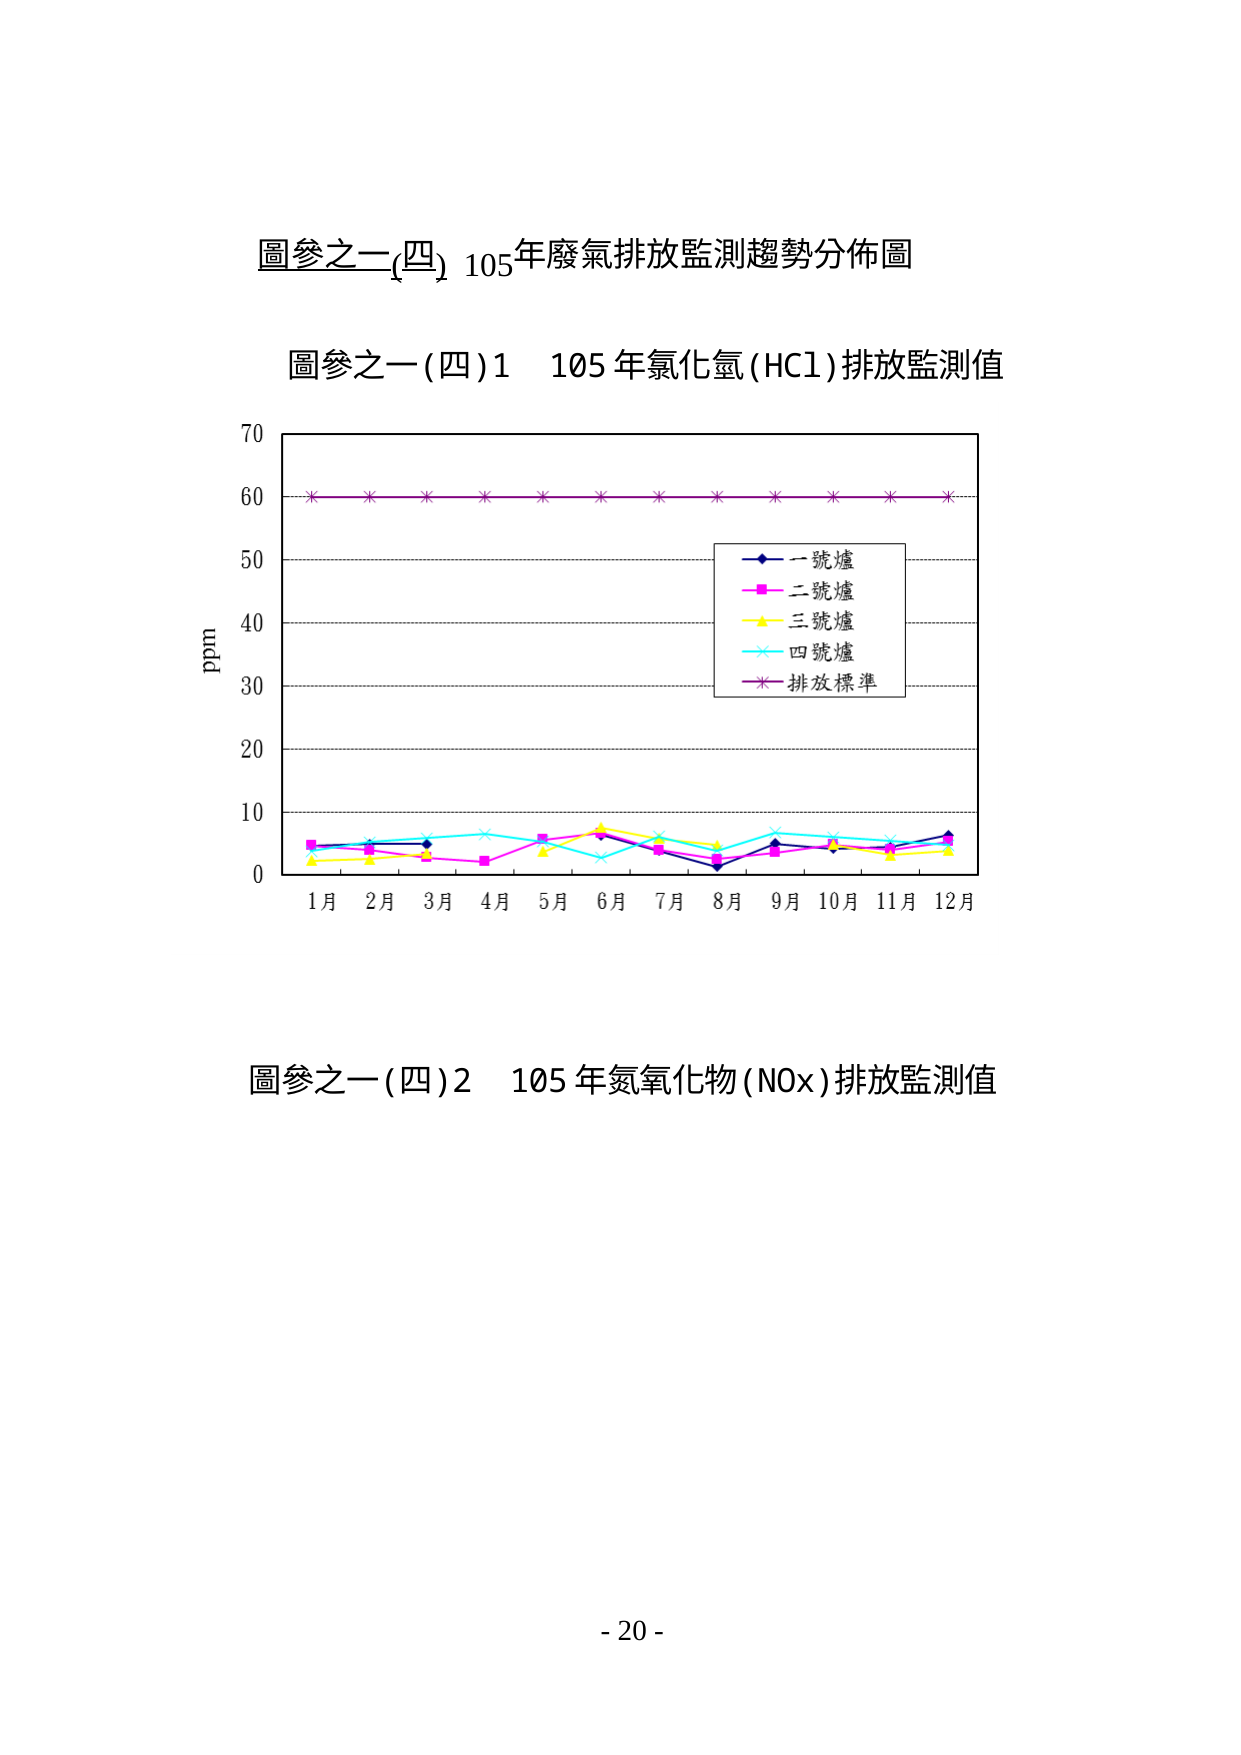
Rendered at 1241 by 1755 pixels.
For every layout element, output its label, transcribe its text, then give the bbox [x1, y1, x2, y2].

table_cell [112, 390, 1058, 969]
table_header 圖參之一(四) 105年廢氣排放監測趨勢分佈圖 圖參之一(四)1 105年氯化氫(HCl)排放監測值 [112, 260, 1058, 390]
table_cell 圖參之一(四)2 105年氮氧化物(NOx)排放監測值 [112, 969, 1058, 1104]
